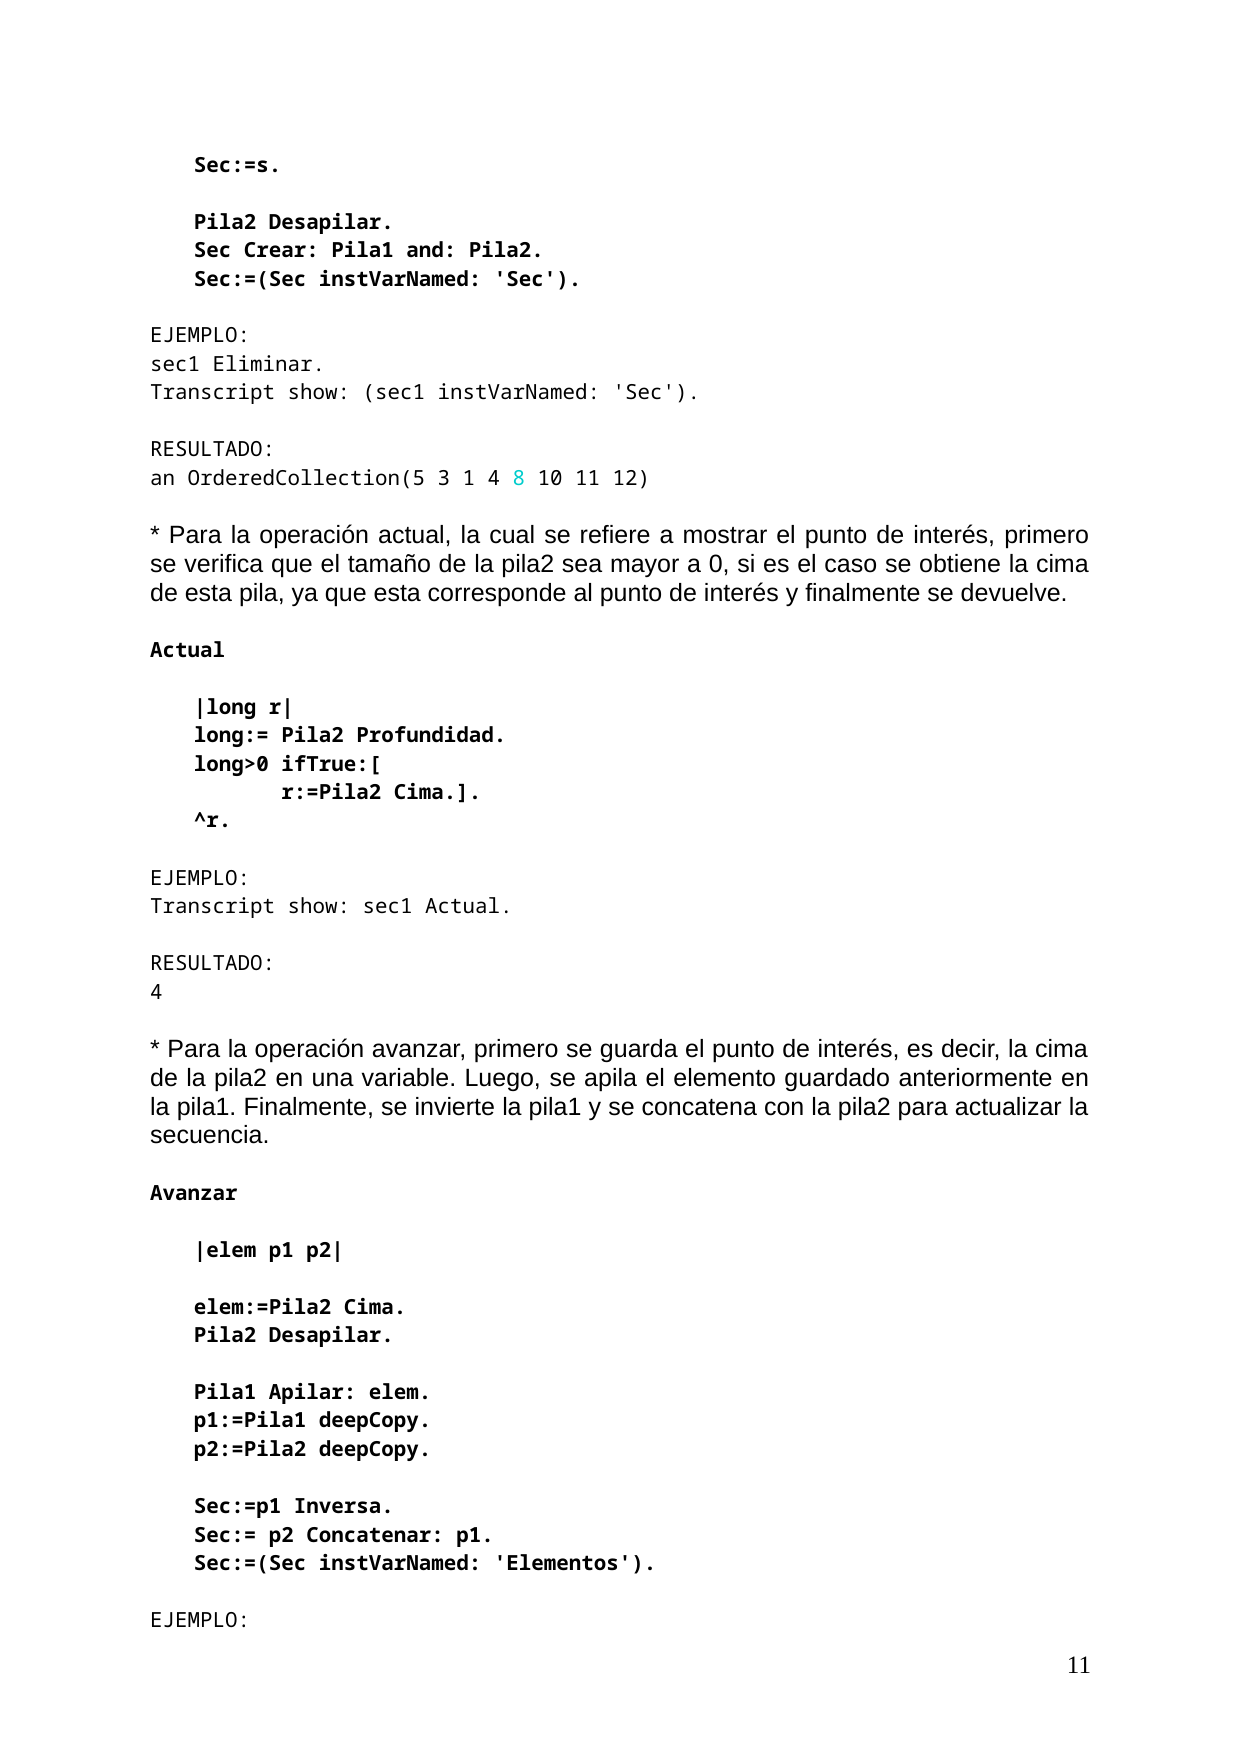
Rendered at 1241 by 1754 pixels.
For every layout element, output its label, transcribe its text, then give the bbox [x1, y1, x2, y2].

text Pila2 Desapilar. [150, 207, 1091, 235]
text Sec:= p2 Concatenar: p1. [150, 1520, 1091, 1548]
text * Para la operación avanzar, primero se guarda el punto de interés, es decir, la cima de la pila2 en una variable. Luego, se apila el elemento guardado anteriormente en la pila1. Finalmente, se invierte la pila1 y se concatena con la pila2 para actualizar la secuencia. [150, 1034, 1091, 1149]
text RESULTADO: [150, 948, 1091, 977]
text ^r. [150, 806, 1091, 834]
text Pila2 Desapilar. [150, 1320, 1091, 1349]
text EJEMPLO: [150, 321, 1091, 349]
text long>0 ifTrue:[ [150, 749, 1091, 777]
text Avanzar [150, 1178, 1091, 1206]
text Sec:=s. [150, 150, 1091, 178]
text |elem p1 p2| [150, 1235, 1091, 1263]
text * Para la operación actual, la cual se refiere a mostrar el punto de interés, primero se verifica que el tamaño de la pila2 sea mayor a 0, si es el caso se obtiene la cima de esta pila, ya que esta corresponde al punto de interés y finalmente se devuelve. [150, 520, 1091, 606]
text EJEMPLO: [150, 863, 1091, 891]
text Transcript show: sec1 Actual. [150, 891, 1091, 920]
text Sec:=p1 Inversa. [150, 1491, 1091, 1520]
text sec1 Eliminar. [150, 349, 1091, 377]
text Sec:=(Sec instVarNamed: 'Sec'). [150, 264, 1091, 292]
text r:=Pila2 Cima.]. [150, 777, 1091, 806]
text p2:=Pila2 deepCopy. [150, 1434, 1091, 1462]
text elem:=Pila2 Cima. [150, 1292, 1091, 1320]
text an OrderedCollection(5 3 1 4 8 10 11 12) [150, 463, 1091, 491]
text 4 [150, 977, 1091, 1005]
text Transcript show: (sec1 instVarNamed: 'Sec'). [150, 377, 1091, 406]
text Pila1 Apilar: elem. [150, 1377, 1091, 1406]
text RESULTADO: [150, 434, 1091, 463]
text Sec:=(Sec instVarNamed: 'Elementos'). [150, 1548, 1091, 1577]
text |long r| [150, 692, 1091, 720]
text Sec Crear: Pila1 and: Pila2. [150, 235, 1091, 264]
text EJEMPLO: [150, 1605, 1091, 1634]
text long:= Pila2 Profundidad. [150, 720, 1091, 749]
text p1:=Pila1 deepCopy. [150, 1406, 1091, 1434]
text Actual [150, 635, 1091, 663]
